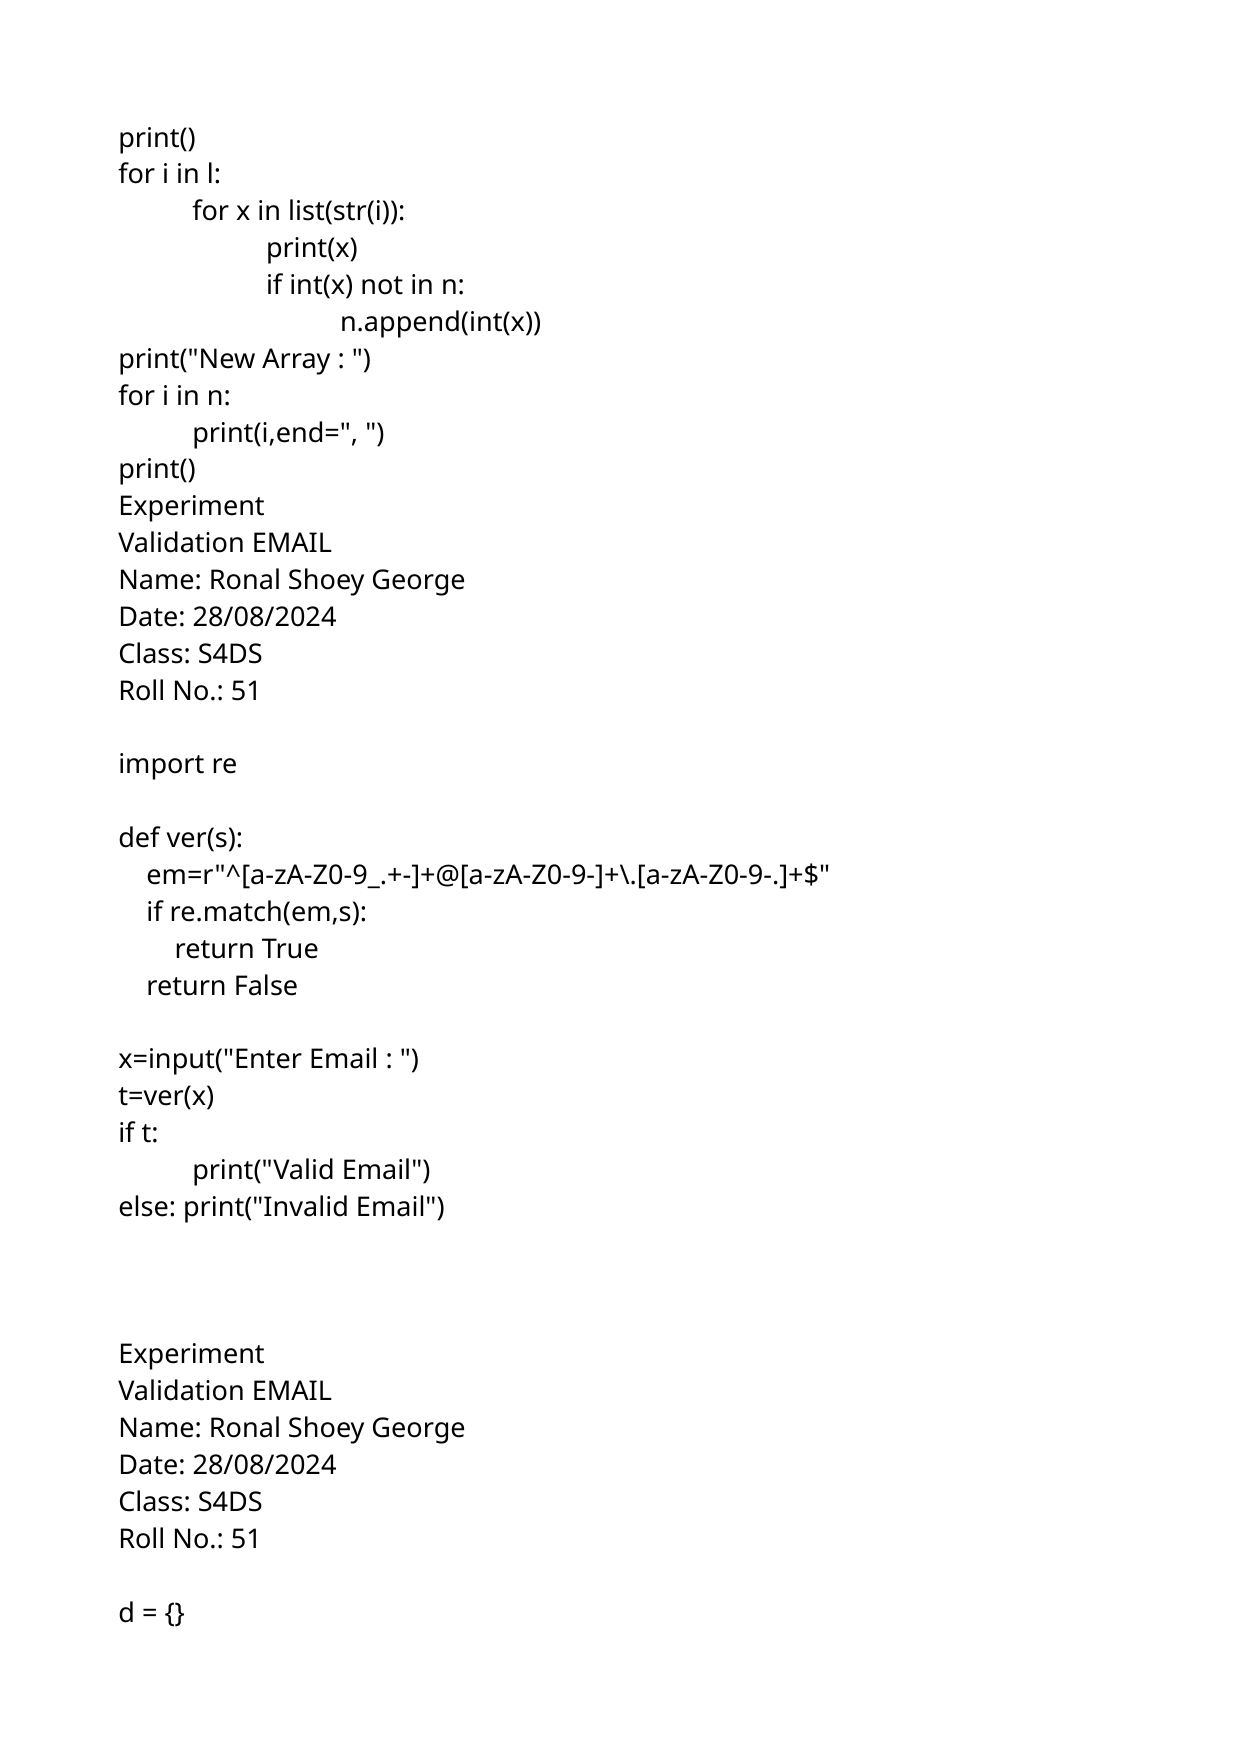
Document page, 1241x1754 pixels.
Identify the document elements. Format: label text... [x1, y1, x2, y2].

text else: print("Invalid Email") [118, 1187, 1122, 1224]
text Experiment [118, 1335, 1122, 1372]
text print(i,end=", ") [118, 413, 1122, 450]
text t=ver(x) [118, 1077, 1122, 1114]
text if t: [118, 1114, 1122, 1151]
text d = {} [118, 1593, 1122, 1630]
text return False [118, 966, 1122, 1003]
text for i in l: [118, 155, 1122, 192]
text print("Valid Email") [118, 1151, 1122, 1187]
text if int(x) not in n: [118, 266, 1122, 302]
text Validation EMAIL [118, 1372, 1122, 1409]
text print(x) [118, 229, 1122, 266]
text em=r"^[a-zA-Z0-9_.+-]+@[a-zA-Z0-9-]+\.[a-zA-Z0-9-.]+$" [118, 856, 1122, 892]
text print() [118, 450, 1122, 487]
text for i in n: [118, 376, 1122, 413]
text Class: S4DS [118, 634, 1122, 671]
text def ver(s): [118, 819, 1122, 856]
text Class: S4DS [118, 1482, 1122, 1519]
text Date: 28/08/2024 [118, 597, 1122, 634]
text Name: Ronal Shoey George [118, 1409, 1122, 1446]
text return True [118, 929, 1122, 966]
text print("New Array : ") [118, 339, 1122, 376]
text import re [118, 745, 1122, 782]
text n.append(int(x)) [118, 302, 1122, 339]
text Roll No.: 51 [118, 1519, 1122, 1556]
text print() [118, 118, 1122, 155]
text Experiment [118, 487, 1122, 524]
text Validation EMAIL [118, 524, 1122, 561]
text Date: 28/08/2024 [118, 1446, 1122, 1482]
text if re.match(em,s): [118, 892, 1122, 929]
text Roll No.: 51 [118, 671, 1122, 708]
text Name: Ronal Shoey George [118, 561, 1122, 597]
text x=input("Enter Email : ") [118, 1040, 1122, 1077]
text for x in list(str(i)): [118, 192, 1122, 229]
